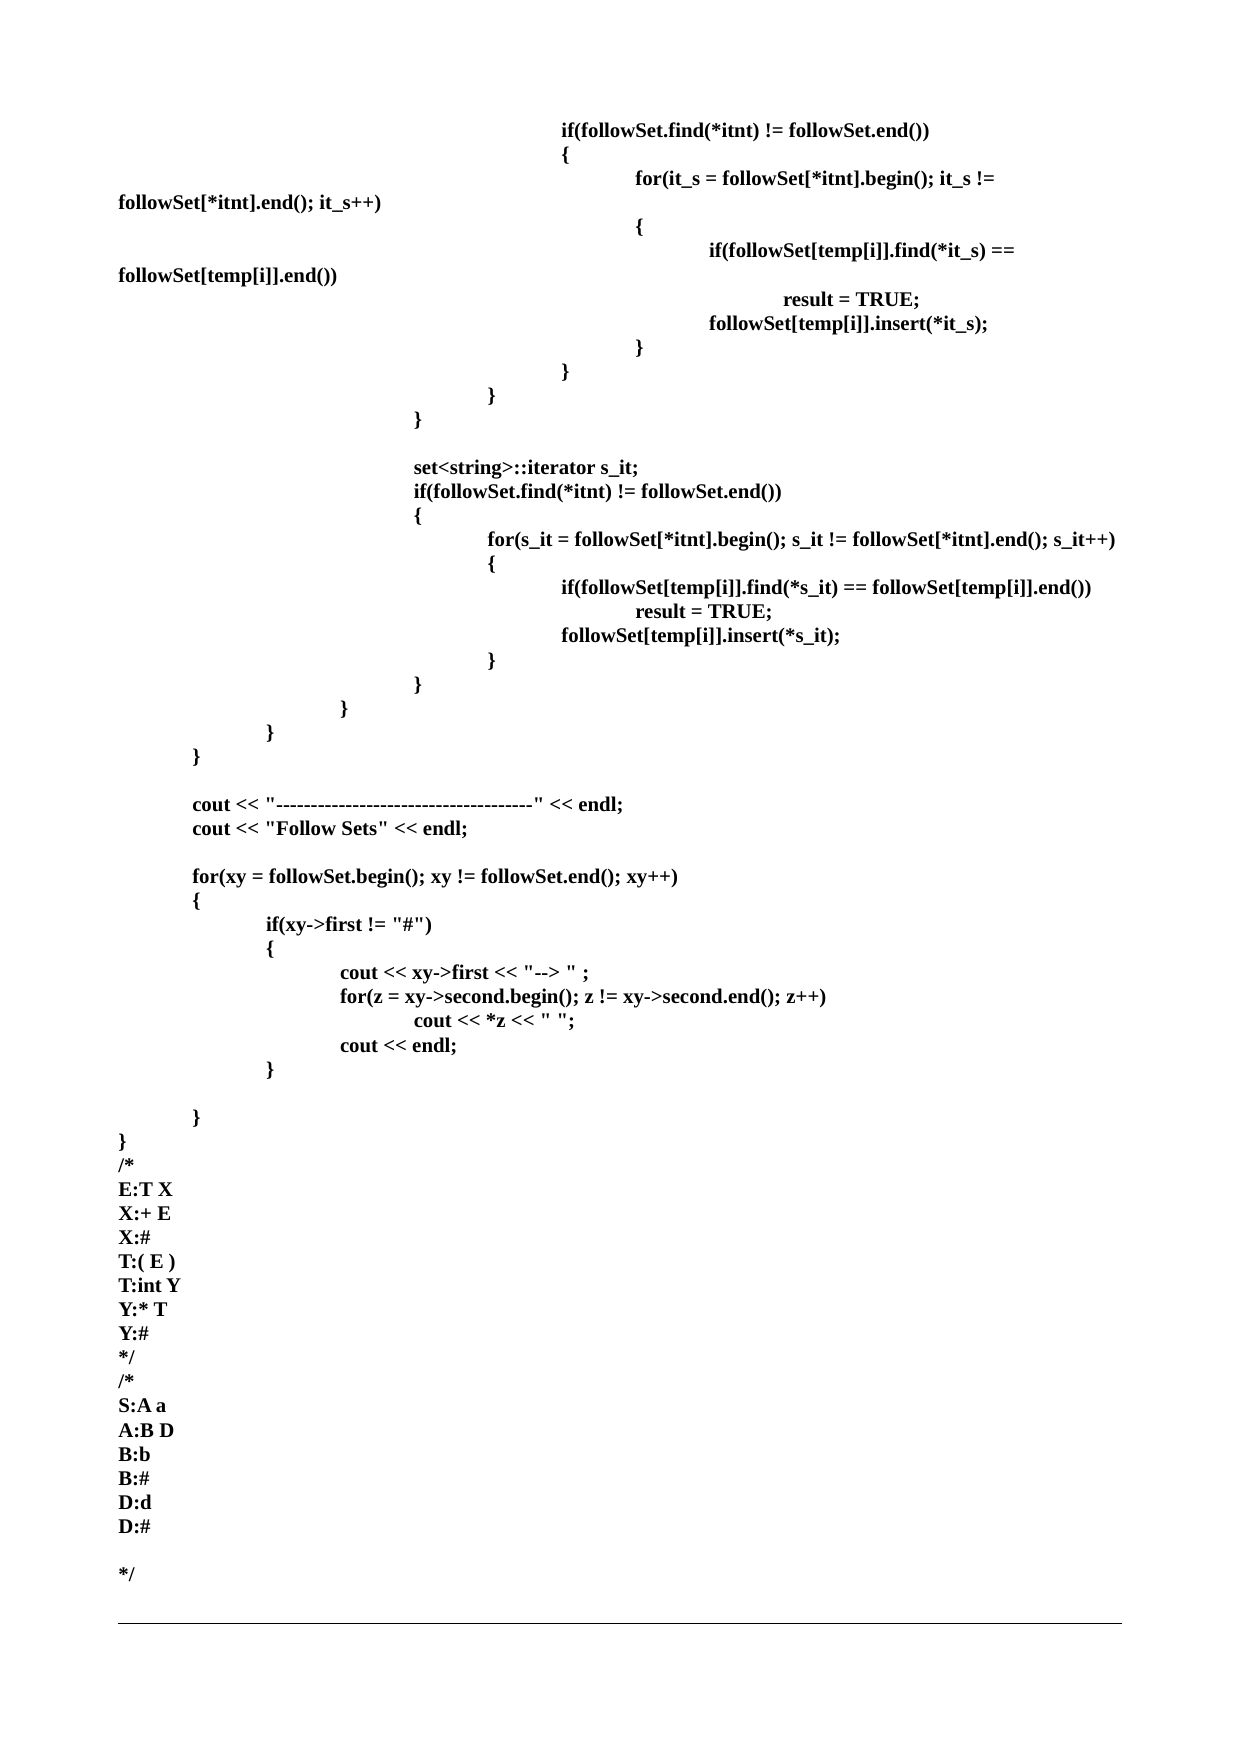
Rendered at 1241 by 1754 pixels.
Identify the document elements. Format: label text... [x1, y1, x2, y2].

text } [118, 359, 1122, 383]
text /* [118, 1369, 1122, 1393]
text X:+ E [118, 1201, 1122, 1225]
text for(it_s = followSet[*itnt].begin(); it_s != followSet[*itnt].end(); it_s++) [118, 166, 1122, 214]
text Y:* T [118, 1297, 1122, 1321]
text } [118, 383, 1122, 407]
text for(s_it = followSet[*itnt].begin(); s_it != followSet[*itnt].end(); s_it++) [118, 527, 1122, 551]
text } [118, 1129, 1122, 1153]
text cout << "-------------------------------------" << endl; [118, 792, 1122, 816]
text { [118, 214, 1122, 238]
text followSet[temp[i]].insert(*it_s); [118, 311, 1122, 335]
text X:# [118, 1225, 1122, 1249]
text if(followSet.find(*itnt) != followSet.end()) [118, 118, 1122, 142]
text } [118, 720, 1122, 744]
text cout << xy->first << "--> " ; [118, 960, 1122, 984]
text cout << *z << " "; [118, 1008, 1122, 1032]
text followSet[temp[i]].insert(*s_it); [118, 623, 1122, 647]
text A:B D [118, 1417, 1122, 1442]
text { [118, 936, 1122, 960]
text T:int Y [118, 1273, 1122, 1297]
text result = TRUE; [118, 599, 1122, 623]
text B:# [118, 1466, 1122, 1490]
text { [118, 551, 1122, 575]
text if(followSet.find(*itnt) != followSet.end()) [118, 479, 1122, 503]
text set<string>::iterator s_it; [118, 455, 1122, 479]
text } [118, 407, 1122, 431]
text B:b [118, 1442, 1122, 1466]
text { [118, 888, 1122, 912]
text for(z = xy->second.begin(); z != xy->second.end(); z++) [118, 984, 1122, 1008]
text E:T X [118, 1177, 1122, 1201]
text cout << "Follow Sets" << endl; [118, 816, 1122, 840]
text } [118, 696, 1122, 720]
text for(xy = followSet.begin(); xy != followSet.end(); xy++) [118, 864, 1122, 888]
text D:d [118, 1490, 1122, 1514]
text { [118, 142, 1122, 166]
text } [118, 1057, 1122, 1081]
text Y:# [118, 1321, 1122, 1345]
text { [118, 503, 1122, 527]
text if(xy->first != "#") [118, 912, 1122, 936]
text } [118, 335, 1122, 359]
text S:A a [118, 1393, 1122, 1417]
text result = TRUE; [118, 287, 1122, 311]
text /* [118, 1153, 1122, 1177]
text T:( E ) [118, 1249, 1122, 1273]
text */ [118, 1562, 1122, 1586]
text D:# [118, 1514, 1122, 1538]
text if(followSet[temp[i]].find(*it_s) == followSet[temp[i]].end()) [118, 238, 1122, 287]
text if(followSet[temp[i]].find(*s_it) == followSet[temp[i]].end()) [118, 575, 1122, 599]
text */ [118, 1345, 1122, 1369]
text } [118, 647, 1122, 672]
text } [118, 744, 1122, 768]
text cout << endl; [118, 1032, 1122, 1057]
text } [118, 672, 1122, 696]
text } [118, 1105, 1122, 1129]
